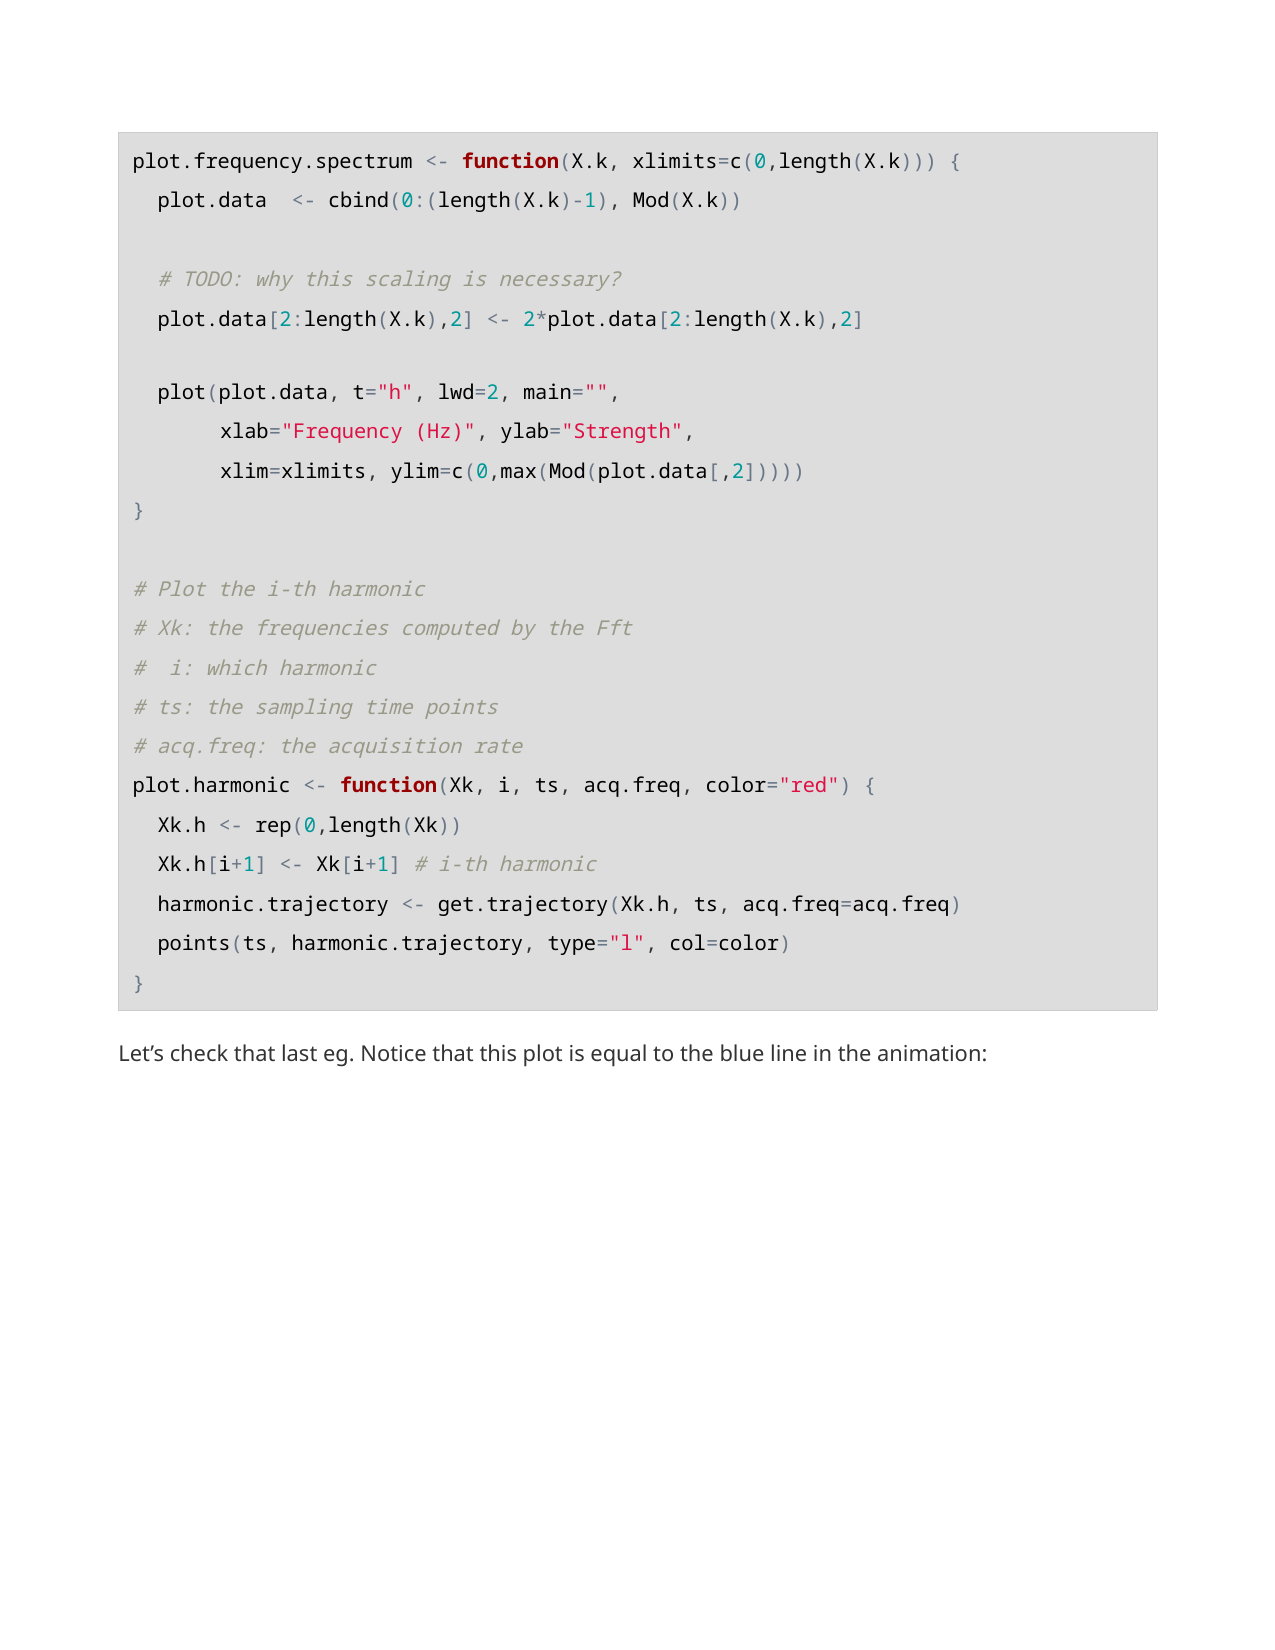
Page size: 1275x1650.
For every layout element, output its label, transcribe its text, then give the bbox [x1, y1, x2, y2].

text Let’s check that last eg. Notice that this plot is equal to the blue line in the animation: [118, 1038, 1157, 1067]
text plot.frequency.spectrum <- function(X.k, xlimits=c(0,length(X.k))) { plot.data <- cbind(0:(length(X.k)-1), Mod(X.k)) # TODO: why this scaling is necessary? plot.data[2:length(X.k),2] <- 2*plot.data[2:length(X.k),2] plot(plot.data, t="h", lwd=2, main="", xlab="Frequency (Hz)", ylab="Strength", xlim=xlimits, ylim=c(0,max(Mod(plot.data[,2])))) } # Plot the i-th harmonic # Xk: the frequencies computed by the Fft # i: which harmonic # ts: the sampling time points # acq.freq: the acquisition rate plot.harmonic <- function(Xk, i, ts, acq.freq, color="red") { Xk.h <- rep(0,length(Xk)) Xk.h[i+1] <- Xk[i+1] # i-th harmonic harmonic.trajectory <- get.trajectory(Xk.h, ts, acq.freq=acq.freq) points(ts, harmonic.trajectory, type="l", col=color) } [119, 133, 1157, 1010]
